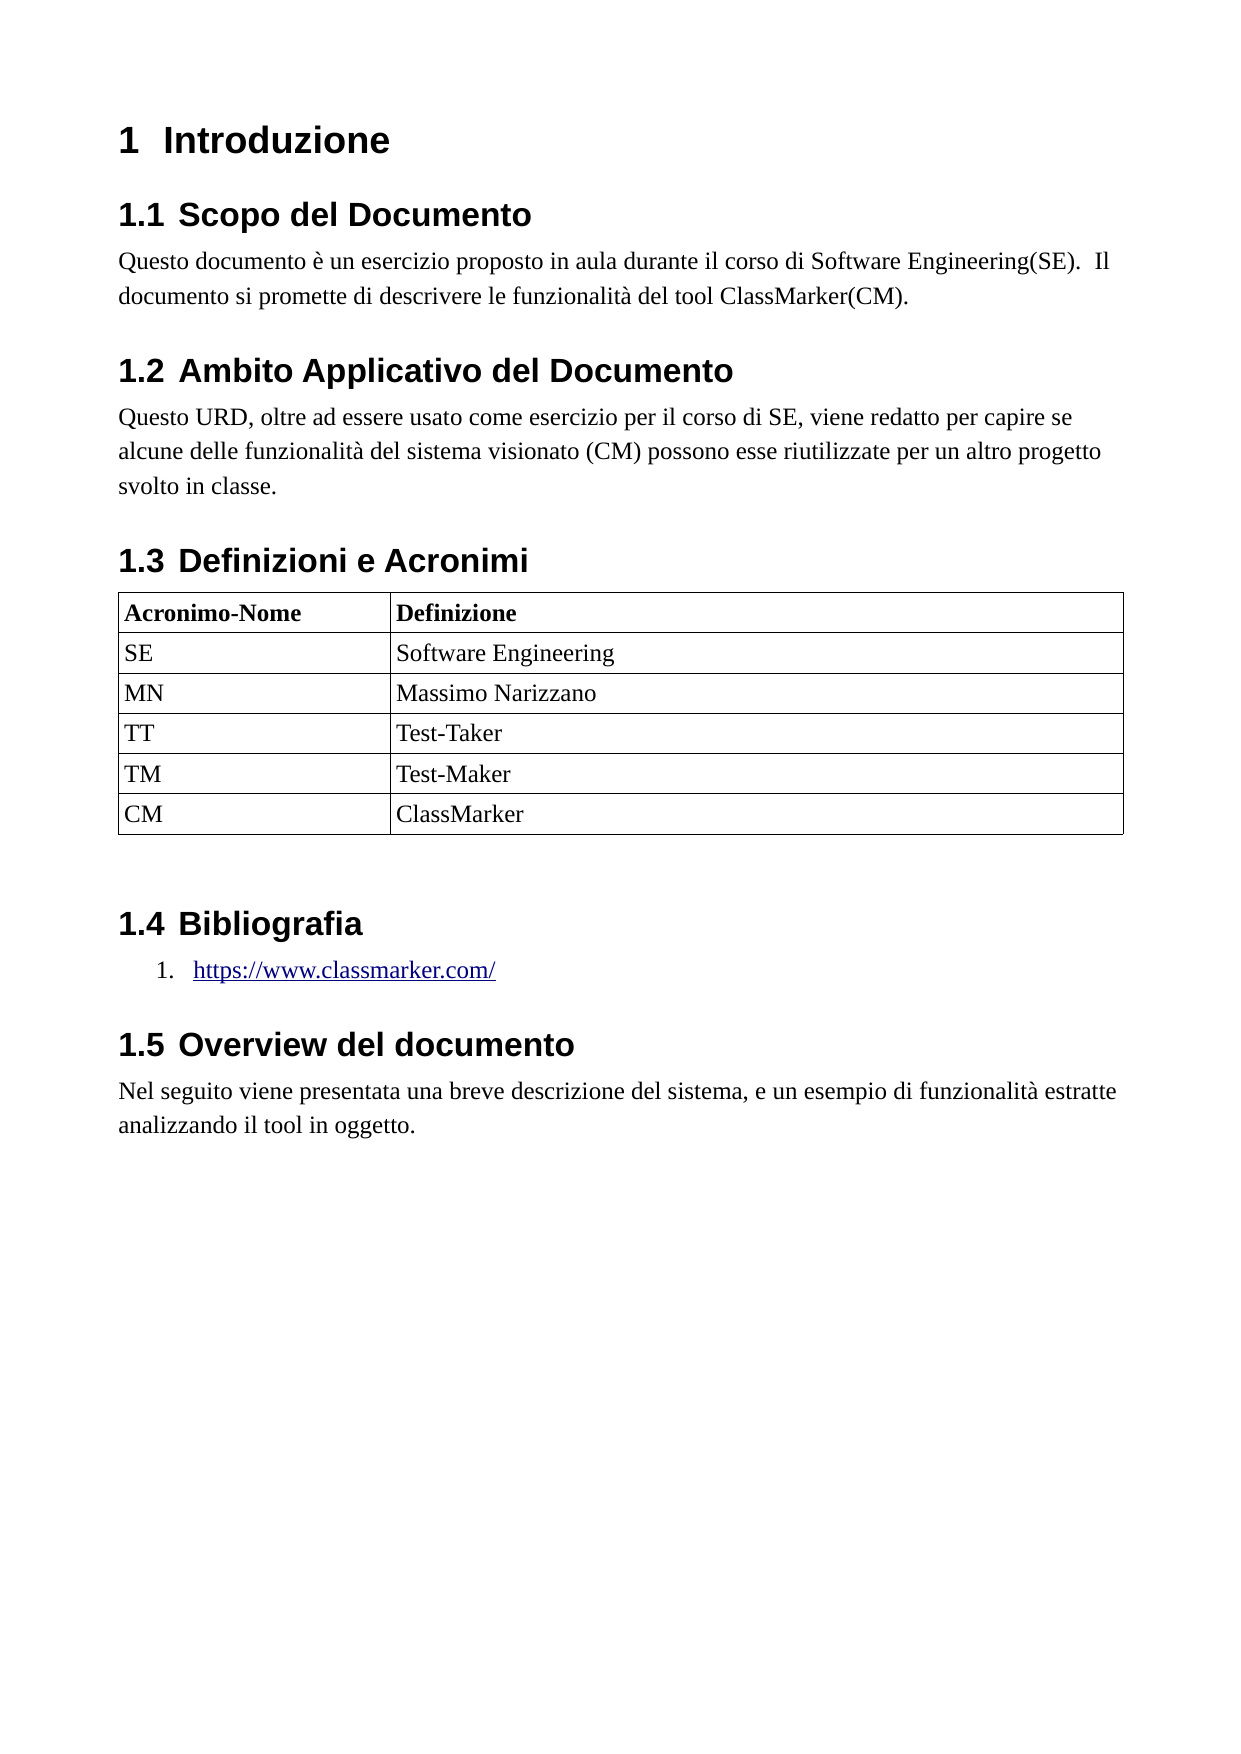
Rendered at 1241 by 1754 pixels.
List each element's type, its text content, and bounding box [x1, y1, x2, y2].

list https://www.classmarker.com/ [156, 955, 1122, 983]
subtitle Bibliografia [118, 904, 1122, 942]
subtitle Definizioni e Acronimi [118, 541, 1122, 579]
table_cell TM [119, 754, 390, 793]
table_cell Test-Taker [391, 714, 1123, 753]
subtitle Scopo del Documento [118, 195, 1122, 234]
text Questo URD, oltre ad essere usato come esercizio per il corso di SE, viene redatto per capire se alcune delle funzionalità del sistema visionato (CM) possono esse riutilizzate per un altro progetto svolto in classe. [118, 402, 1122, 499]
table_cell CM [119, 794, 390, 834]
subtitle Introduzione [118, 118, 1122, 162]
table_cell Test-Maker [391, 754, 1123, 793]
text Nel seguito viene presentata una breve descrizione del sistema, e un esempio di funzionalità estratte analizzando il tool in oggetto. [118, 1076, 1122, 1139]
table_cell Software Engineering [391, 633, 1123, 672]
table_cell MN [119, 674, 390, 713]
table_cell SE [119, 633, 390, 672]
table_header Acronimo-Nome [119, 593, 390, 632]
subtitle Ambito Applicativo del Documento [118, 351, 1122, 389]
table_cell Massimo Narizzano [391, 674, 1123, 713]
table_header Definizione [391, 593, 1123, 632]
table_cell ClassMarker [391, 794, 1123, 834]
subtitle Overview del documento [118, 1025, 1122, 1063]
table_cell TT [119, 714, 390, 753]
text Questo documento è un esercizio proposto in aula durante il corso di Software Engineering(SE). Il documento si promette di descrivere le funzionalità del tool ClassMarker(CM). [118, 246, 1122, 309]
